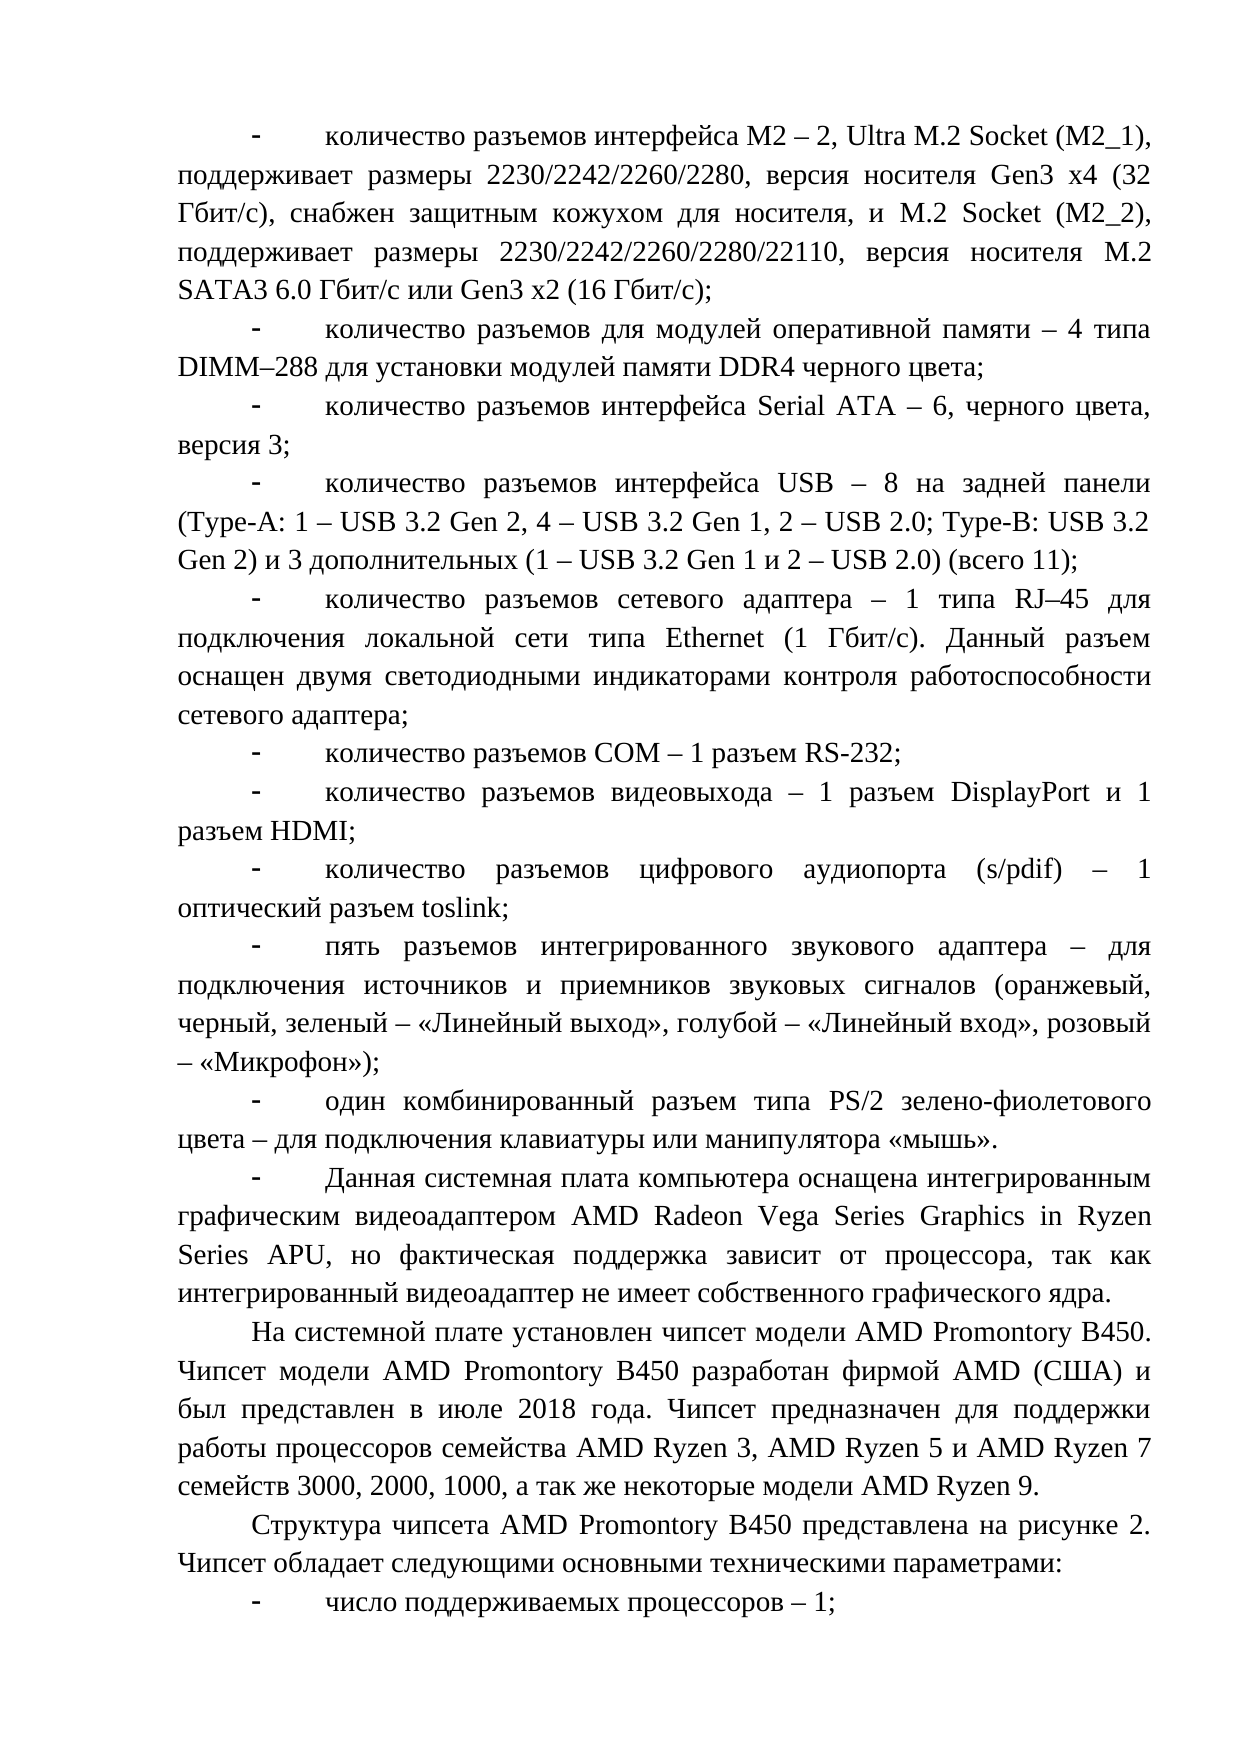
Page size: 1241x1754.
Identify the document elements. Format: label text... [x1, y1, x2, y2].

list пять разъемов интегрированного звукового адаптера – для подключения источников и приемников звуковых сигналов (оранжевый, черный, зеленый – «Линейный выход», голубой – «Линейный вход», розовый – «Микрофон»); [177, 928, 1152, 1078]
text Структура чипсета AMD Promontory B450 представлена на рисунке 2. Чипсет обладает следующими основными техническими параметрами: [177, 1507, 1152, 1579]
list количество разъемов цифрового аудиопорта (s/pdif) – 1 оптический разъем toslink; [177, 851, 1152, 923]
list один комбинированный разъем типа PS/2 зелено-фиолетового цвета – для подключения клавиатуры или манипулятора «мышь». [177, 1083, 1152, 1155]
list количество разъемов интерфейса USB – 8 на задней панели (Type-A: 1 – USB 3.2 Gen 2, 4 – USB 3.2 Gen 1, 2 – USB 2.0; Type-B: USB 3.2 Gen 2) и 3 дополнительных (1 – USB 3.2 Gen 1 и 2 – USB 2.0) (всего 11); [177, 465, 1152, 576]
list число поддерживаемых процессоров – 1; [177, 1584, 1152, 1617]
list количество разъемов COM – 1 разъем RS-232; [177, 735, 1152, 769]
list количество разъемов интерфейса Serial ATA – 6, черного цвета, версия 3; [177, 388, 1152, 460]
list количество разъемов сетевого адаптера – 1 типа RJ–45 для подключения локальной сети типа Ethernet (1 Гбит/с). Данный разъем оснащен двумя светодиодными индикаторами контроля работоспособности сетевого адаптера; [177, 581, 1152, 730]
list количество разъемов видеовыхода – 1 разъем DisplayPort и 1 разъем HDMI; [177, 774, 1152, 846]
text На системной плате установлен чипсет модели AMD Promontory B450. Чипсет модели AMD Promontory B450 разработан фирмой AMD (США) и был представлен в июле 2018 года. Чипсет предназначен для поддержки работы процессоров семейства AMD Ryzen 3, AMD Ryzen 5 и AMD Ryzen 7 семейств 3000, 2000, 1000, а так же некоторые модели AMD Ryzen 9. [177, 1314, 1152, 1502]
list количество разъемов для модулей оперативной памяти – 4 типа DIMM–288 для установки модулей памяти DDR4 черного цвета; [177, 311, 1152, 383]
list количество разъемов интерфейса M2 – 2, Ultra M.2 Socket (M2_1), поддерживает размеры 2230/2242/2260/2280, версия носителя Gen3 x4 (32 Гбит/с), снабжен защитным кожухом для носителя, и M.2 Socket (M2_2), поддерживает размеры 2230/2242/2260/2280/22110, версия носителя M.2 SATA3 6.0 Гбит/с или Gen3 x2 (16 Гбит/с); [177, 118, 1152, 306]
list Данная системная плата компьютера оснащена интегрированным графическим видеоадаптером AMD Radeon Vega Series Graphics in Ryzen Series APU, но фактическая поддержка зависит от процессора, так как интегрированный видеоадаптер не имеет собственного графического ядра. [177, 1160, 1152, 1309]
